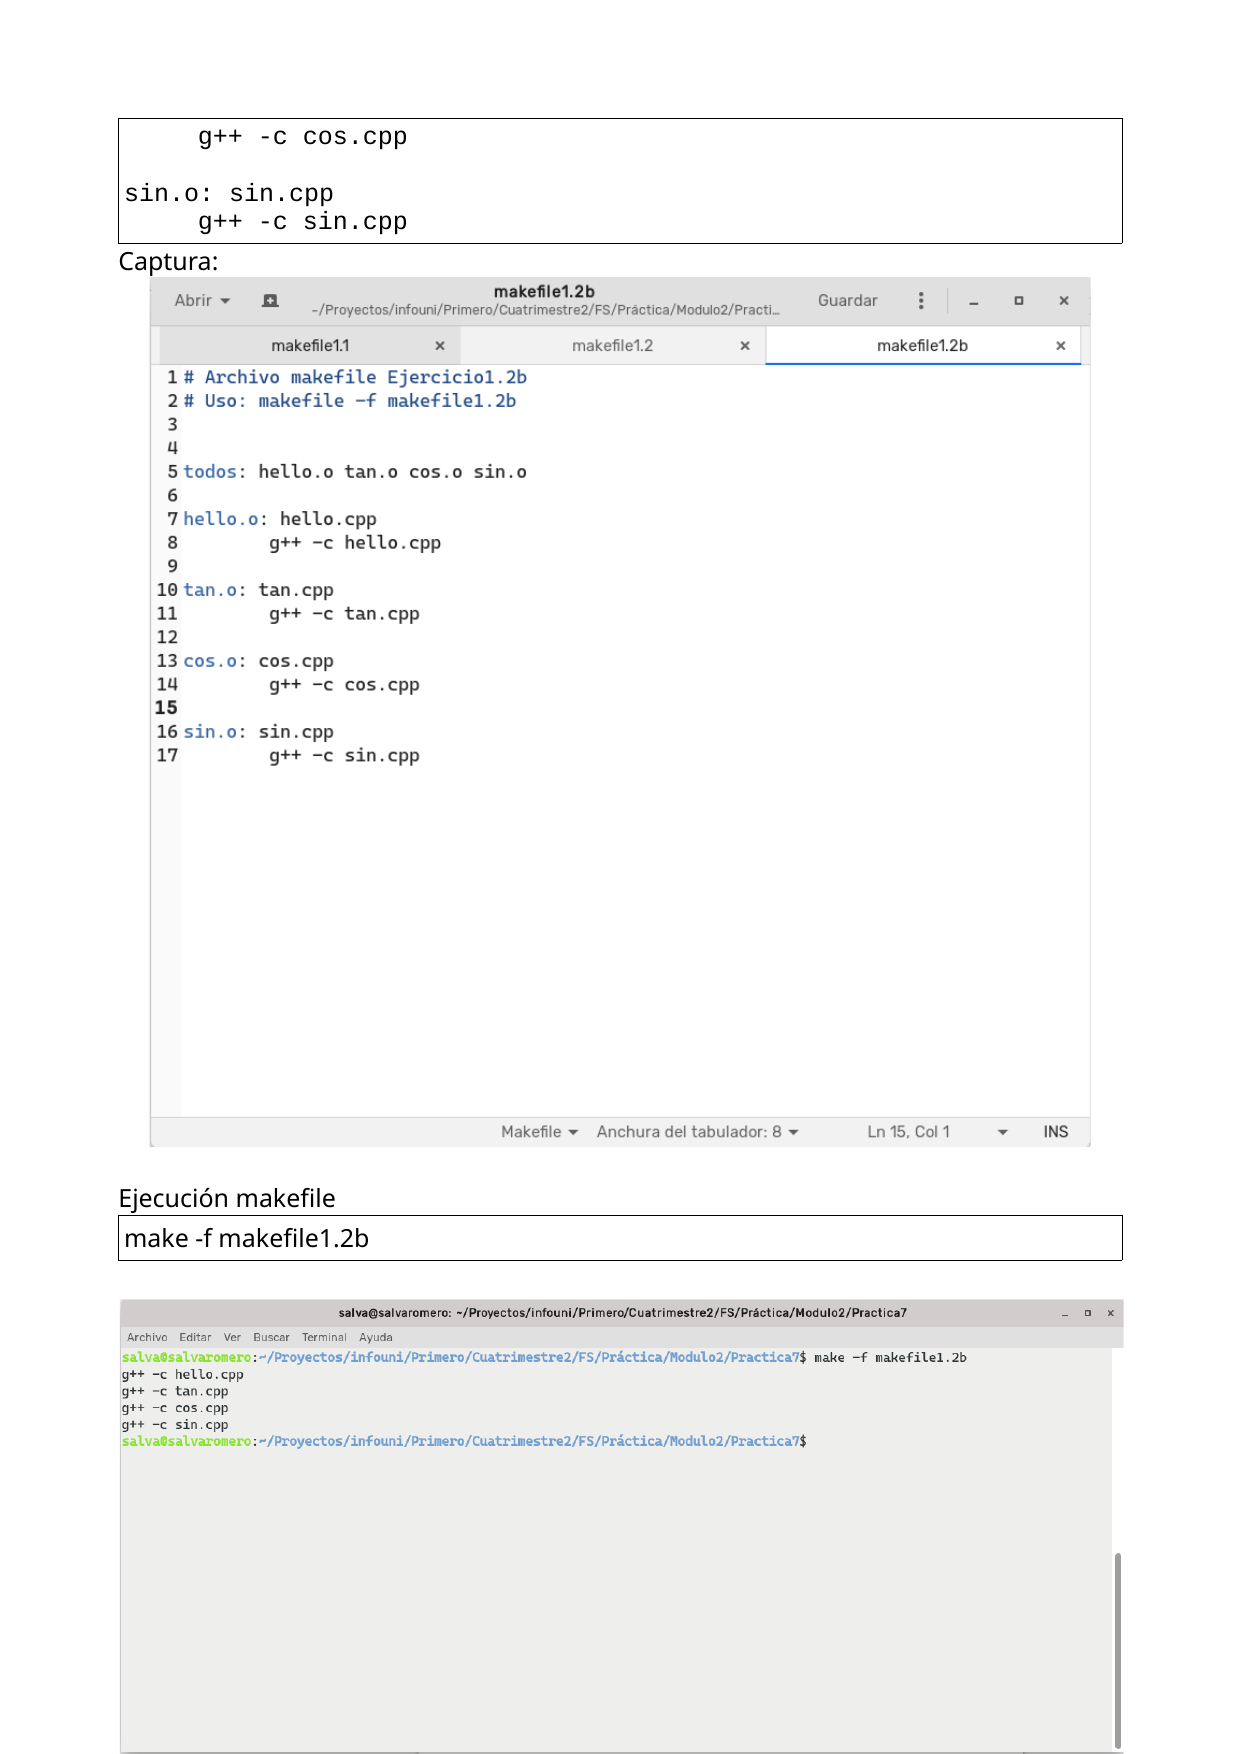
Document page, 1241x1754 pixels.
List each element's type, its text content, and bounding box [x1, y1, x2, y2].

table_header g++ -c cos.cpp sin.o: sin.cpp g++ -c sin.cpp [119, 119, 1122, 243]
text Captura: [118, 244, 1122, 277]
table_header make -f makefile1.2b [119, 1216, 1122, 1260]
picture [149, 277, 1091, 1147]
picture [119, 1299, 1124, 1754]
text Ejecución makefile [118, 1181, 1122, 1214]
